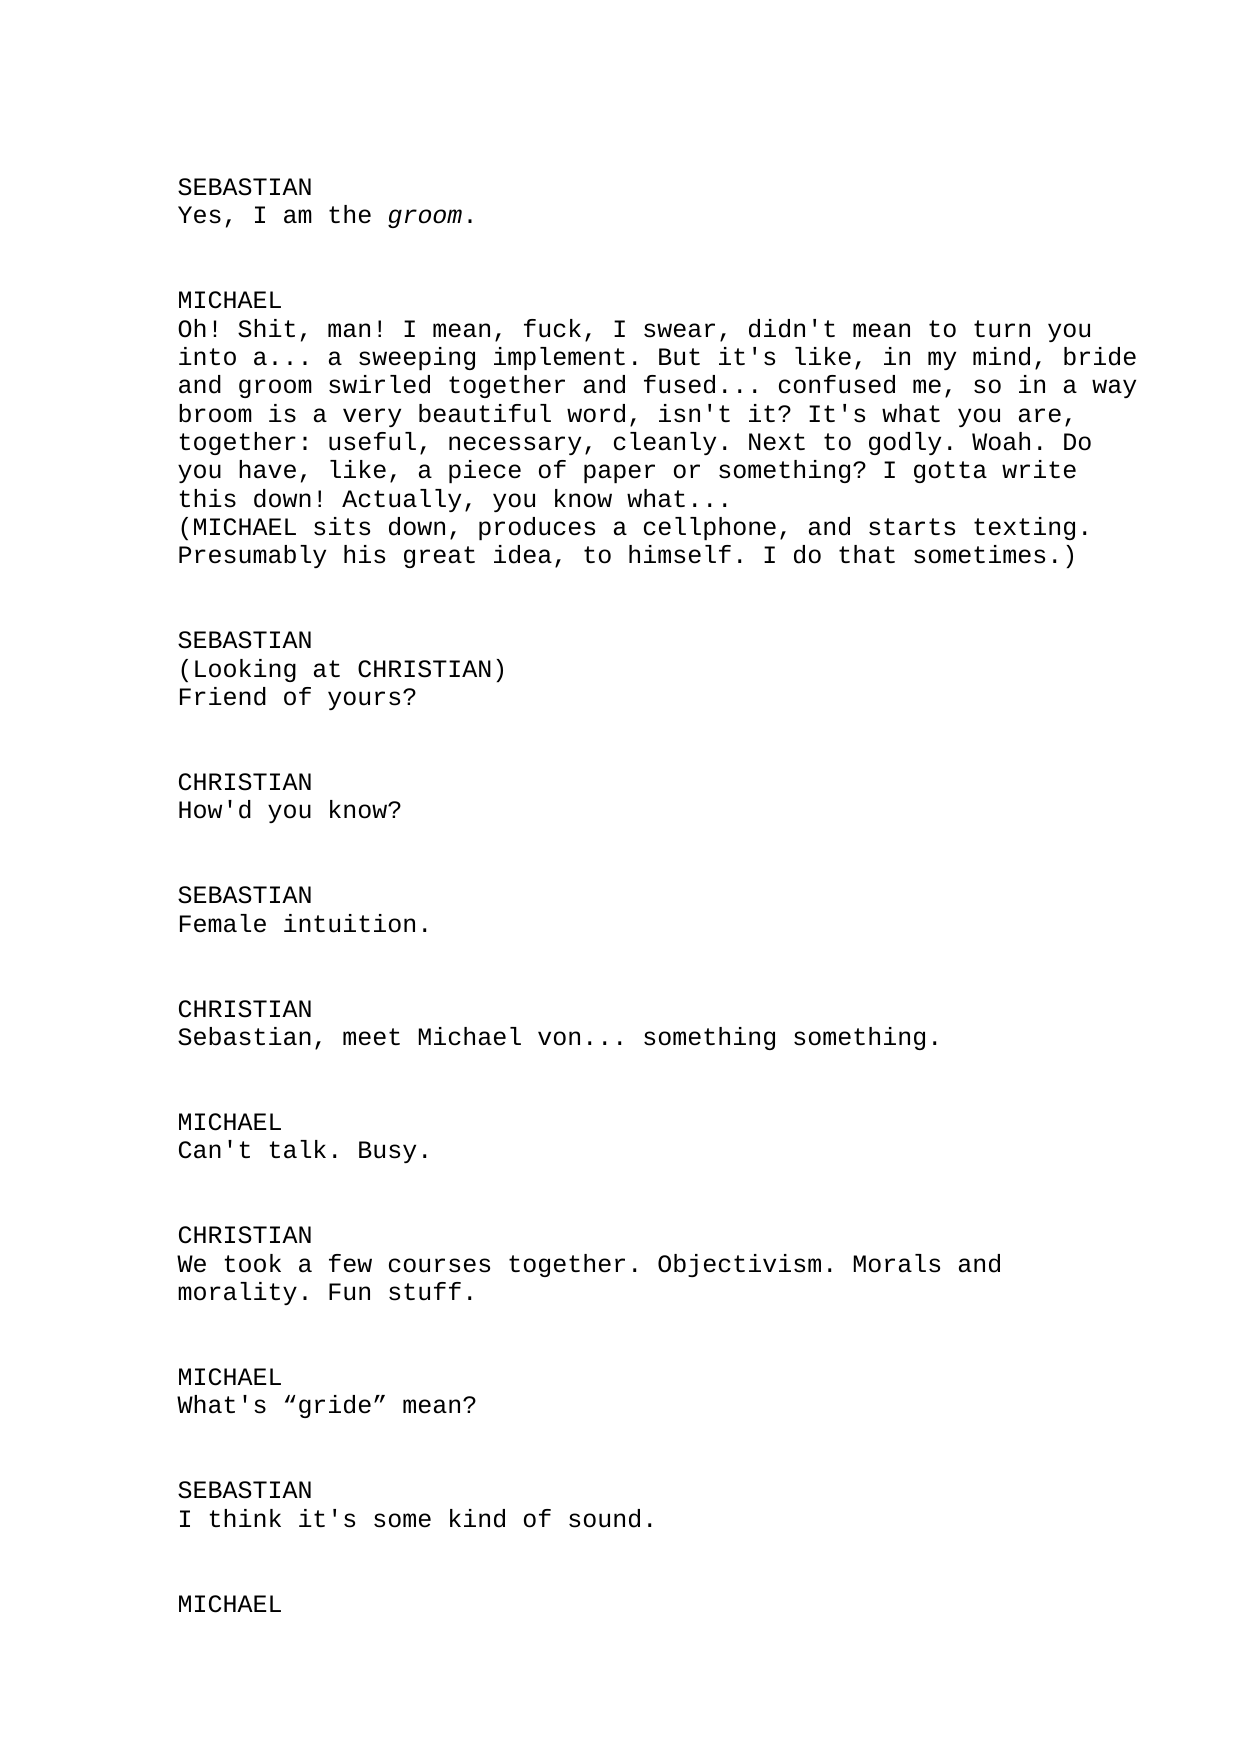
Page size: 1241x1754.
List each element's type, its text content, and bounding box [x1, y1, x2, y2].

text MICHAEL [297, 1365, 1152, 1393]
text SEBASTIAN [327, 1478, 1152, 1506]
text MICHAEL [297, 288, 1152, 316]
text What's “gride” mean? [492, 1393, 1152, 1421]
text How'd you know? [417, 798, 1152, 826]
text We took a few courses together. Objectivism. Morals and morality. Fun stuff. [492, 1251, 1152, 1308]
text (Looking at CHRISTIAN) [522, 656, 1152, 685]
text SEBASTIAN [327, 883, 1152, 911]
text MICHAEL [297, 1110, 1152, 1138]
text (MICHAEL sits down, produces a cellphone, and starts texting. Presumably his great idea, to himself. I do that sometimes.) [1092, 515, 1152, 571]
text Yes, I am the groom. [492, 203, 1152, 231]
text Oh! Shit, man! I mean, fuck, I swear, didn't mean to turn you into a... a sweeping implement. But it's like, in my mind, bride and groom swirled together and fused... confused me, so in a way broom is a very beautiful word, isn't it? It's what you are, together: useful, necessary, cleanly. Next to godly. Woah. Do you have, like, a piece of paper or something? I gotta write this down! Actually, you know what... [747, 316, 1152, 515]
text Friend of yours? [432, 685, 1152, 713]
text CHRISTIAN [327, 1223, 1152, 1251]
text MICHAEL [297, 1591, 1152, 1620]
text CHRISTIAN [327, 996, 1152, 1025]
text I think it's some kind of sound. [672, 1506, 1152, 1535]
text SEBASTIAN [327, 175, 1152, 203]
text Sebastian, meet Michael von... something something. [957, 1025, 1152, 1053]
text SEBASTIAN [327, 628, 1152, 656]
text Can't talk. Busy. [447, 1138, 1152, 1166]
text CHRISTIAN [327, 770, 1152, 798]
text Female intuition. [447, 911, 1152, 940]
